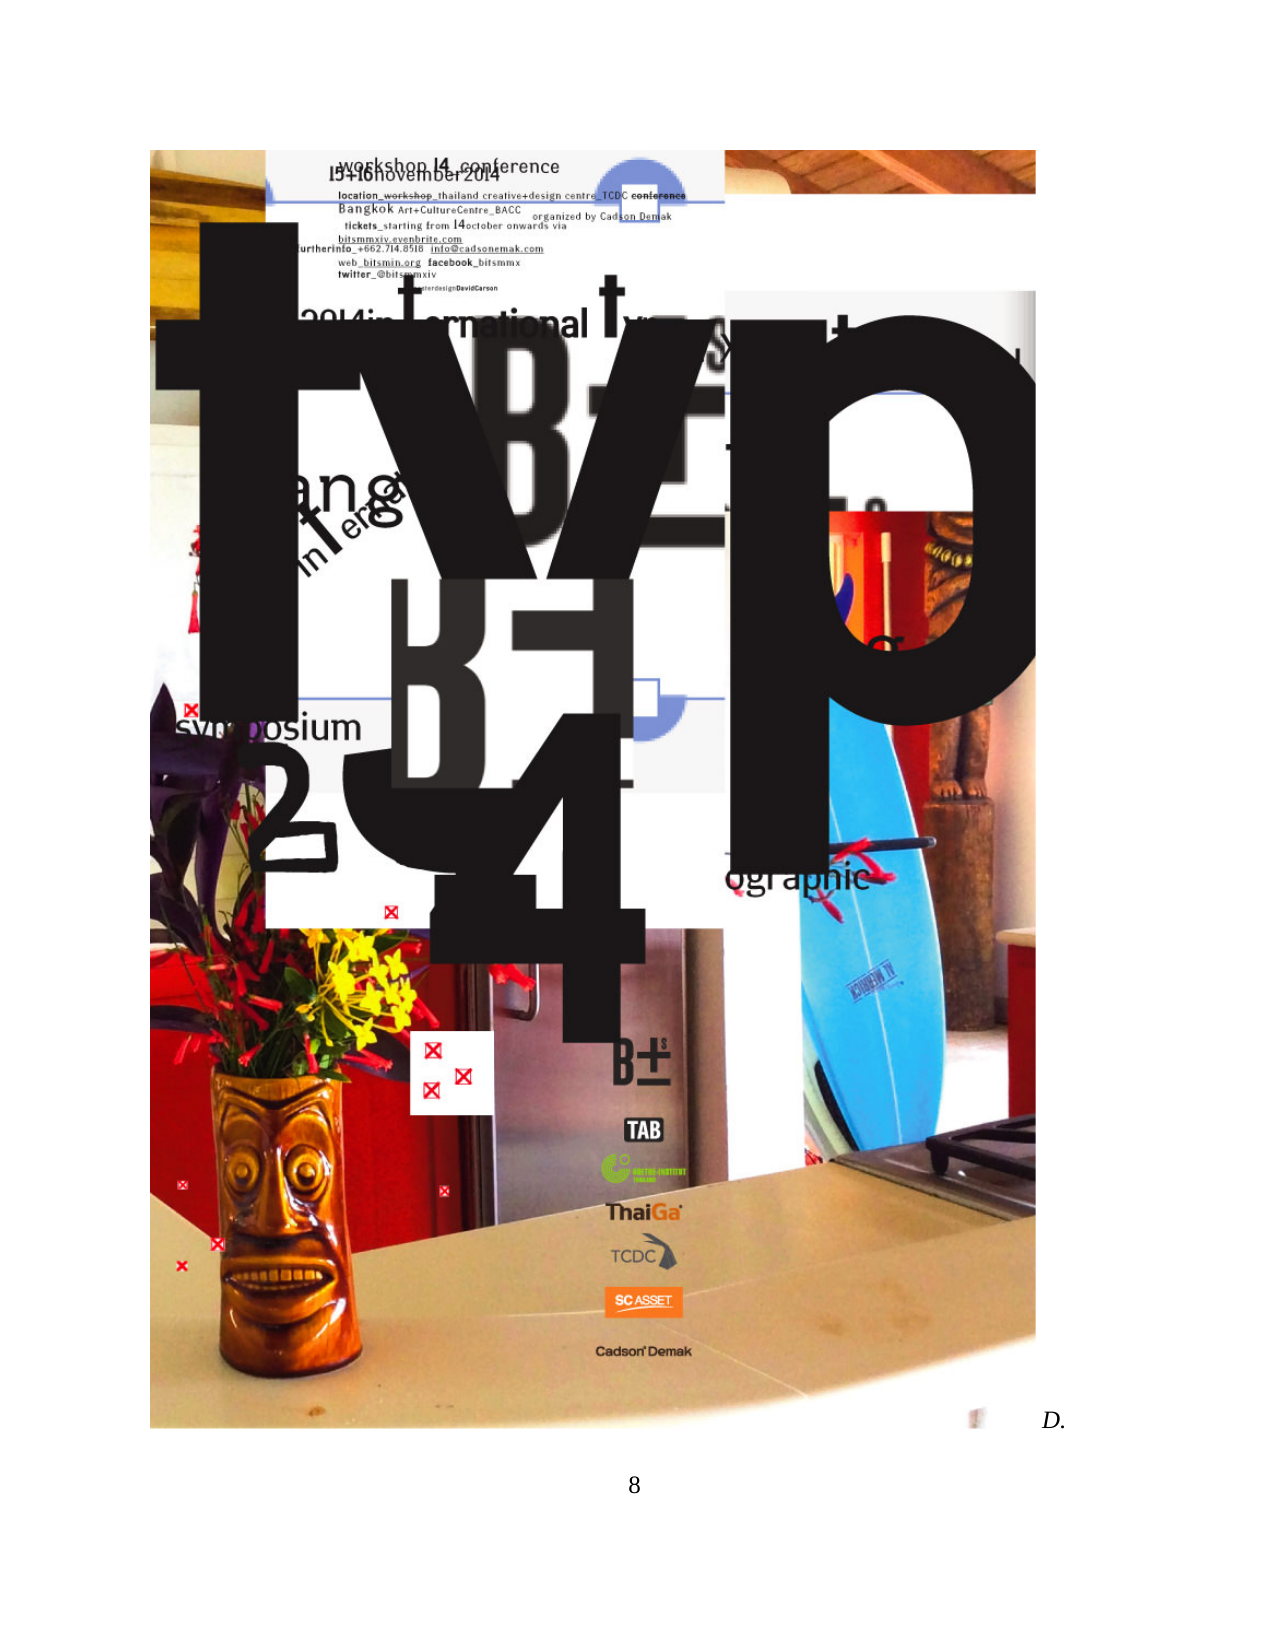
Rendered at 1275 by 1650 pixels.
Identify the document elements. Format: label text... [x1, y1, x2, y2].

picture [150, 150, 1036, 1429]
text D. [150, 150, 1125, 1434]
